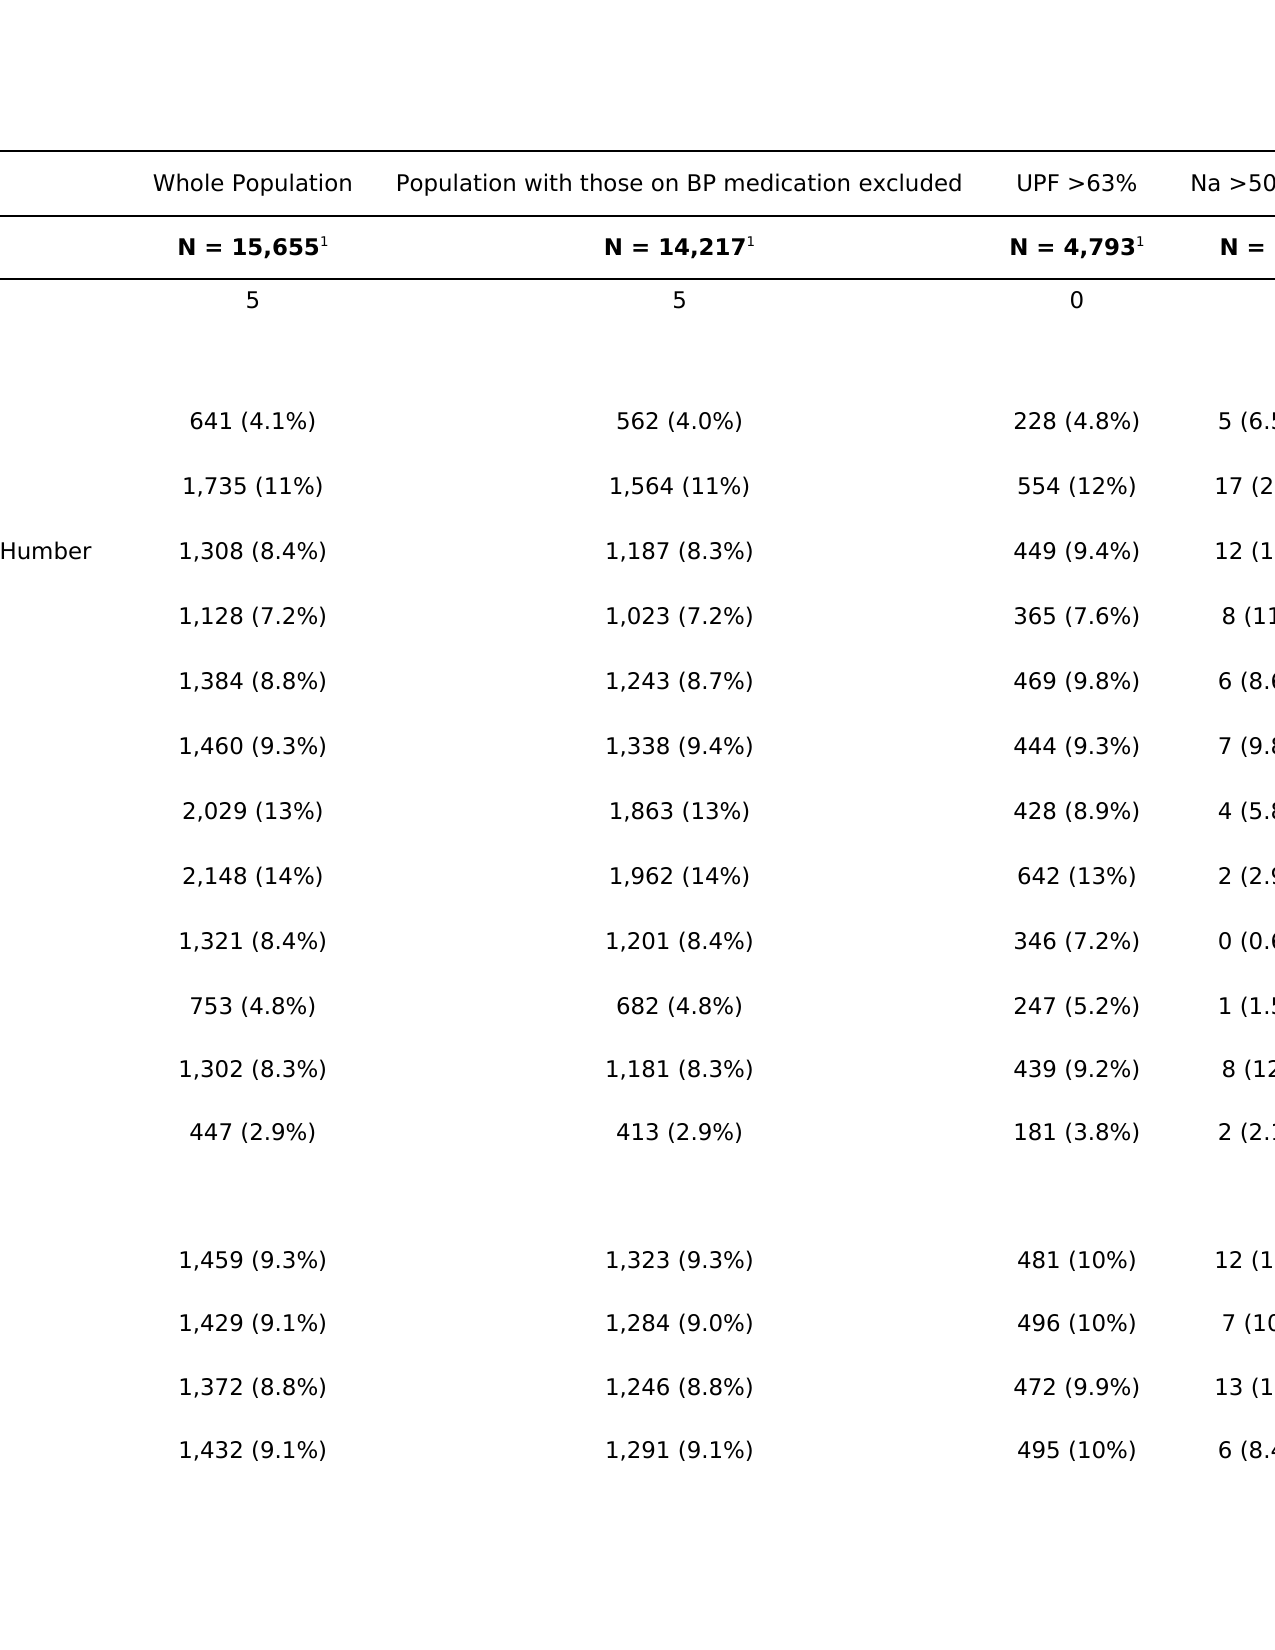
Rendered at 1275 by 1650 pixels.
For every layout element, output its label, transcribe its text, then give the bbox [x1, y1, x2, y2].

table_cell 469 (9.8%) [985, 659, 1169, 724]
table_cell 1,863 (13%) [374, 789, 984, 854]
table_cell gor [0, 339, 131, 399]
table_cell 346 (7.2%) [985, 919, 1169, 984]
table_cell 3 [0, 1365, 131, 1428]
table_cell N = 731 [1169, 217, 1275, 278]
table_cell 439 (9.2%) [985, 1047, 1169, 1110]
table_cell 1,432 (9.1%) [131, 1428, 374, 1491]
table_cell 17 (23%) [1169, 464, 1275, 529]
table_cell Wales [0, 984, 131, 1047]
table_cell 682 (4.8%) [374, 984, 984, 1047]
table_cell N = 4,7931 [985, 217, 1169, 278]
table_cell England:Yorkshire & The Humber [0, 529, 131, 594]
table_cell [1169, 339, 1275, 399]
table_cell 1,128 (7.2%) [131, 594, 374, 659]
table_cell Northern Ireland [0, 1110, 131, 1174]
table_cell 1,023 (7.2%) [374, 594, 984, 659]
table_cell 247 (5.2%) [985, 984, 1169, 1047]
table_cell 1,246 (8.8%) [374, 1365, 984, 1428]
table_cell 1,962 (14%) [374, 854, 984, 919]
table_cell 1,338 (9.4%) [374, 724, 984, 789]
table_cell 472 (9.9%) [985, 1365, 1169, 1428]
table_cell England:South East [0, 854, 131, 919]
table_cell 365 (7.6%) [985, 594, 1169, 659]
table_cell 5 (6.5%) [1169, 399, 1275, 464]
table_cell 12 (17%) [1169, 529, 1275, 594]
table_cell 1,284 (9.0%) [374, 1301, 984, 1365]
table_cell 1,735 (11%) [131, 464, 374, 529]
table_cell 4 [0, 1428, 131, 1491]
table_cell England:South West [0, 919, 131, 984]
table_cell 1,564 (11%) [374, 464, 984, 529]
table_cell 13 (18%) [1169, 1365, 1275, 1428]
table_cell Unknown [0, 280, 131, 338]
table_cell 6 (8.4%) [1169, 1428, 1275, 1491]
table_cell 1,459 (9.3%) [131, 1238, 374, 1301]
table_cell 2 (2.9%) [1169, 854, 1275, 919]
table_cell 0 [985, 280, 1169, 338]
table_cell 495 (10%) [985, 1428, 1169, 1491]
table_header Population with those on BP medication excluded [374, 152, 984, 215]
table_cell 1,321 (8.4%) [131, 919, 374, 984]
table_cell 1 (1.5%) [1169, 984, 1275, 1047]
table_cell 642 (13%) [985, 854, 1169, 919]
table_cell 641 (4.1%) [131, 399, 374, 464]
table_cell [1169, 280, 1275, 338]
table_cell 1,302 (8.3%) [131, 1047, 374, 1110]
table_cell [131, 1174, 374, 1238]
table_cell 1 [0, 1238, 131, 1301]
table_cell [374, 339, 984, 399]
table_cell 554 (12%) [985, 464, 1169, 529]
table_cell Characteristic [0, 217, 131, 278]
table_cell 447 (2.9%) [131, 1110, 374, 1174]
table_cell England:West Midlands [0, 659, 131, 724]
table_cell 8 (12%) [1169, 1047, 1275, 1110]
table_cell N = 14,2171 [374, 217, 984, 278]
table_cell 1,308 (8.4%) [131, 529, 374, 594]
table_cell 428 (8.9%) [985, 789, 1169, 854]
table_cell [131, 339, 374, 399]
table_cell 449 (9.4%) [985, 529, 1169, 594]
table_cell 1,429 (9.1%) [131, 1301, 374, 1365]
table_cell 1,323 (9.3%) [374, 1238, 984, 1301]
table_cell 181 (3.8%) [985, 1110, 1169, 1174]
table_cell 228 (4.8%) [985, 399, 1169, 464]
table_cell 4 (5.8%) [1169, 789, 1275, 854]
table_cell 1,460 (9.3%) [131, 724, 374, 789]
table_cell 2 (2.1%) [1169, 1110, 1275, 1174]
table_cell 562 (4.0%) [374, 399, 984, 464]
table_cell SurveyYear [0, 1174, 131, 1238]
table_cell 2,148 (14%) [131, 854, 374, 919]
table_header UPF >63% [985, 152, 1169, 215]
table_cell 8 (11%) [1169, 594, 1275, 659]
table_cell England:London [0, 789, 131, 854]
table_cell N = 15,6551 [131, 217, 374, 278]
table_cell 1,187 (8.3%) [374, 529, 984, 594]
table_cell 1,243 (8.7%) [374, 659, 984, 724]
table_cell [1169, 1174, 1275, 1238]
table_cell [374, 1174, 984, 1238]
table_cell 7 (9.8%) [1169, 724, 1275, 789]
table_header [0, 152, 131, 215]
table_cell [985, 1174, 1169, 1238]
table_cell 444 (9.3%) [985, 724, 1169, 789]
table_cell [985, 339, 1169, 399]
table_cell 12 (16%) [1169, 1238, 1275, 1301]
table_cell 1,372 (8.8%) [131, 1365, 374, 1428]
table_cell England:East Midlands [0, 594, 131, 659]
table_cell England:North West [0, 464, 131, 529]
table_cell England:East of England [0, 724, 131, 789]
table_cell Scotland [0, 1047, 131, 1110]
table_cell 496 (10%) [985, 1301, 1169, 1365]
table_cell 1,384 (8.8%) [131, 659, 374, 724]
table_cell 1,291 (9.1%) [374, 1428, 984, 1491]
table_cell 5 [131, 280, 374, 338]
table_header Whole Population [131, 152, 374, 215]
table_cell 1,181 (8.3%) [374, 1047, 984, 1110]
table_header Na >5000mg [1169, 152, 1275, 215]
table_cell 6 (8.6%) [1169, 659, 1275, 724]
table_cell 7 (10%) [1169, 1301, 1275, 1365]
table_cell 2,029 (13%) [131, 789, 374, 854]
table_cell 1,201 (8.4%) [374, 919, 984, 984]
table_cell 413 (2.9%) [374, 1110, 984, 1174]
table_cell 2 [0, 1301, 131, 1365]
table_cell 753 (4.8%) [131, 984, 374, 1047]
table_cell 5 [374, 280, 984, 338]
table_cell England:North East [0, 399, 131, 464]
table_cell 0 (0.6%) [1169, 919, 1275, 984]
table_cell 481 (10%) [985, 1238, 1169, 1301]
